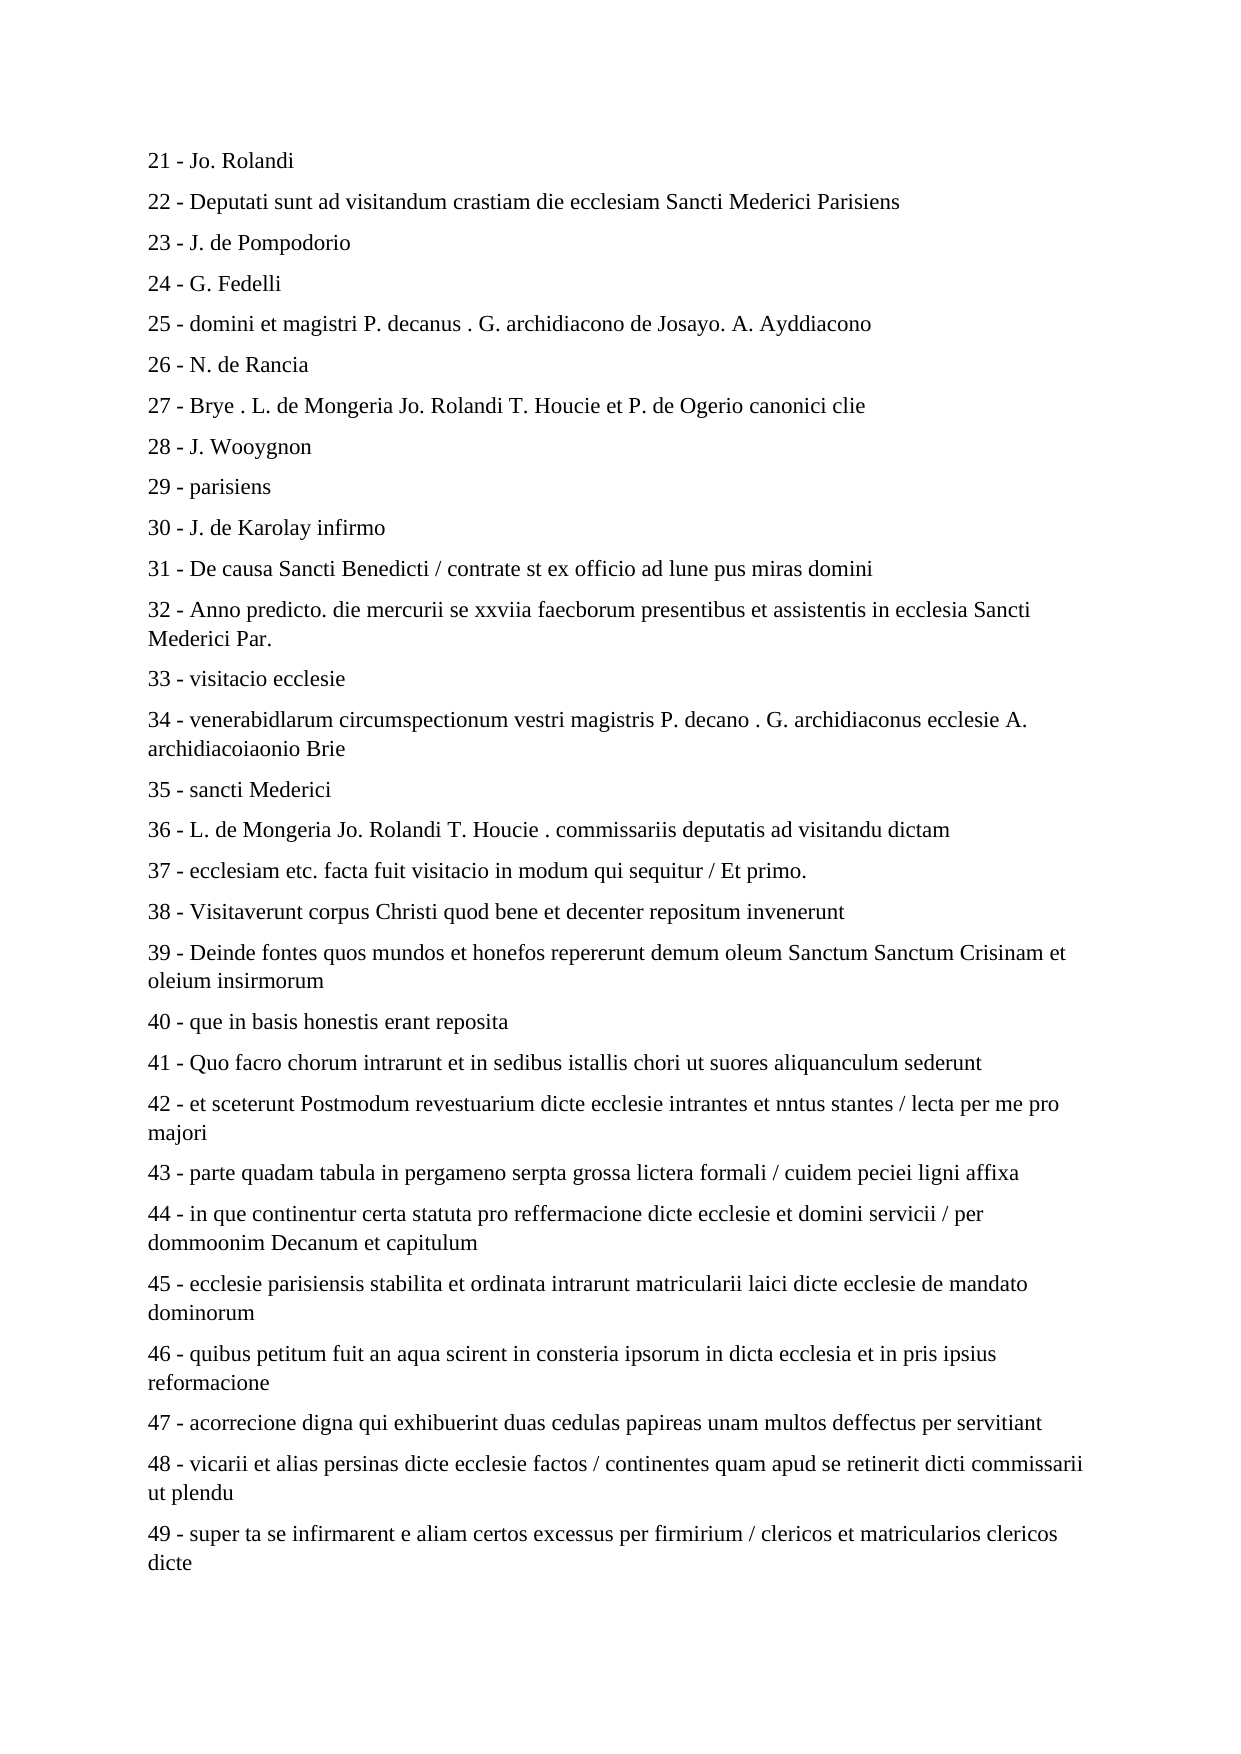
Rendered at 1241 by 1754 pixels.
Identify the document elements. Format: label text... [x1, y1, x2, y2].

text 40 - que in basis honestis erant reposita [148, 1008, 1093, 1035]
text 23 - J. de Pompodorio [148, 229, 1093, 255]
text 28 - J. Wooygnon [148, 433, 1093, 459]
text 30 - J. de Karolay infirmo [148, 514, 1093, 541]
text 43 - parte quadam tabula in pergameno serpta grossa lictera formali / cuidem peciei ligni affixa [148, 1159, 1093, 1186]
text 45 - ecclesie parisiensis stabilita et ordinata intrarunt matricularii laici dicte ecclesie de mandato dominorum [148, 1270, 1093, 1325]
text 41 - Quo facro chorum intrarunt et in sedibus istallis chori ut suores aliquanculum sederunt [148, 1049, 1093, 1075]
text 36 - L. de Mongeria Jo. Rolandi T. Houcie . commissariis deputatis ad visitandu dictam [148, 816, 1093, 843]
text 46 - quibus petitum fuit an aqua scirent in consteria ipsorum in dicta ecclesia et in pris ipsius reformacione [148, 1339, 1093, 1395]
text 37 - ecclesiam etc. facta fuit visitacio in modum qui sequitur / Et primo. [148, 857, 1093, 883]
text 21 - Jo. Rolandi [148, 148, 1093, 174]
text 22 - Deputati sunt ad visitandum crastiam die ecclesiam Sancti Mederici Parisiens [148, 188, 1093, 215]
text 24 - G. Fedelli [148, 270, 1093, 296]
text 34 - venerabidlarum circumspectionum vestri magistris P. decano . G. archidiaconus ecclesie A. archidiacoiaonio Brie [148, 706, 1093, 761]
text 39 - Deinde fontes quos mundos et honefos repererunt demum oleum Sanctum Sanctum Crisinam et oleium insirmorum [148, 939, 1093, 994]
text 32 - Anno predicto. die mercurii se xxviia faecborum presentibus et assistentis in ecclesia Sancti Mederici Par. [148, 596, 1093, 651]
text 31 - De causa Sancti Benedicti / contrate st ex officio ad lune pus miras domini [148, 555, 1093, 581]
text 29 - parisiens [148, 473, 1093, 500]
text 47 - acorrecione digna qui exhibuerint duas cedulas papireas unam multos deffectus per servitiant [148, 1409, 1093, 1436]
text 33 - visitacio ecclesie [148, 665, 1093, 692]
text 25 - domini et magistri P. decanus . G. archidiacono de Josayo. A. Ayddiacono [148, 311, 1093, 337]
text 26 - N. de Rancia [148, 351, 1093, 378]
text 38 - Visitaverunt corpus Christi quod bene et decenter repositum invenerunt [148, 898, 1093, 924]
text 44 - in que continentur certa statuta pro reffermacione dicte ecclesie et domini servicii / per dommoonim Decanum et capitulum [148, 1200, 1093, 1256]
text 27 - Brye . L. de Mongeria Jo. Rolandi T. Houcie et P. de Ogerio canonici clie [148, 392, 1093, 418]
text 48 - vicarii et alias persinas dicte ecclesie factos / continentes quam apud se retinerit dicti commissarii ut plendu [148, 1450, 1093, 1505]
text 35 - sancti Mederici [148, 776, 1093, 802]
text 42 - et sceterunt Postmodum revestuarium dicte ecclesie intrantes et nntus stantes / lecta per me pro majori [148, 1090, 1093, 1145]
text 49 - super ta se infirmarent e aliam certos excessus per firmirium / clericos et matricularios clericos dicte [148, 1520, 1093, 1575]
